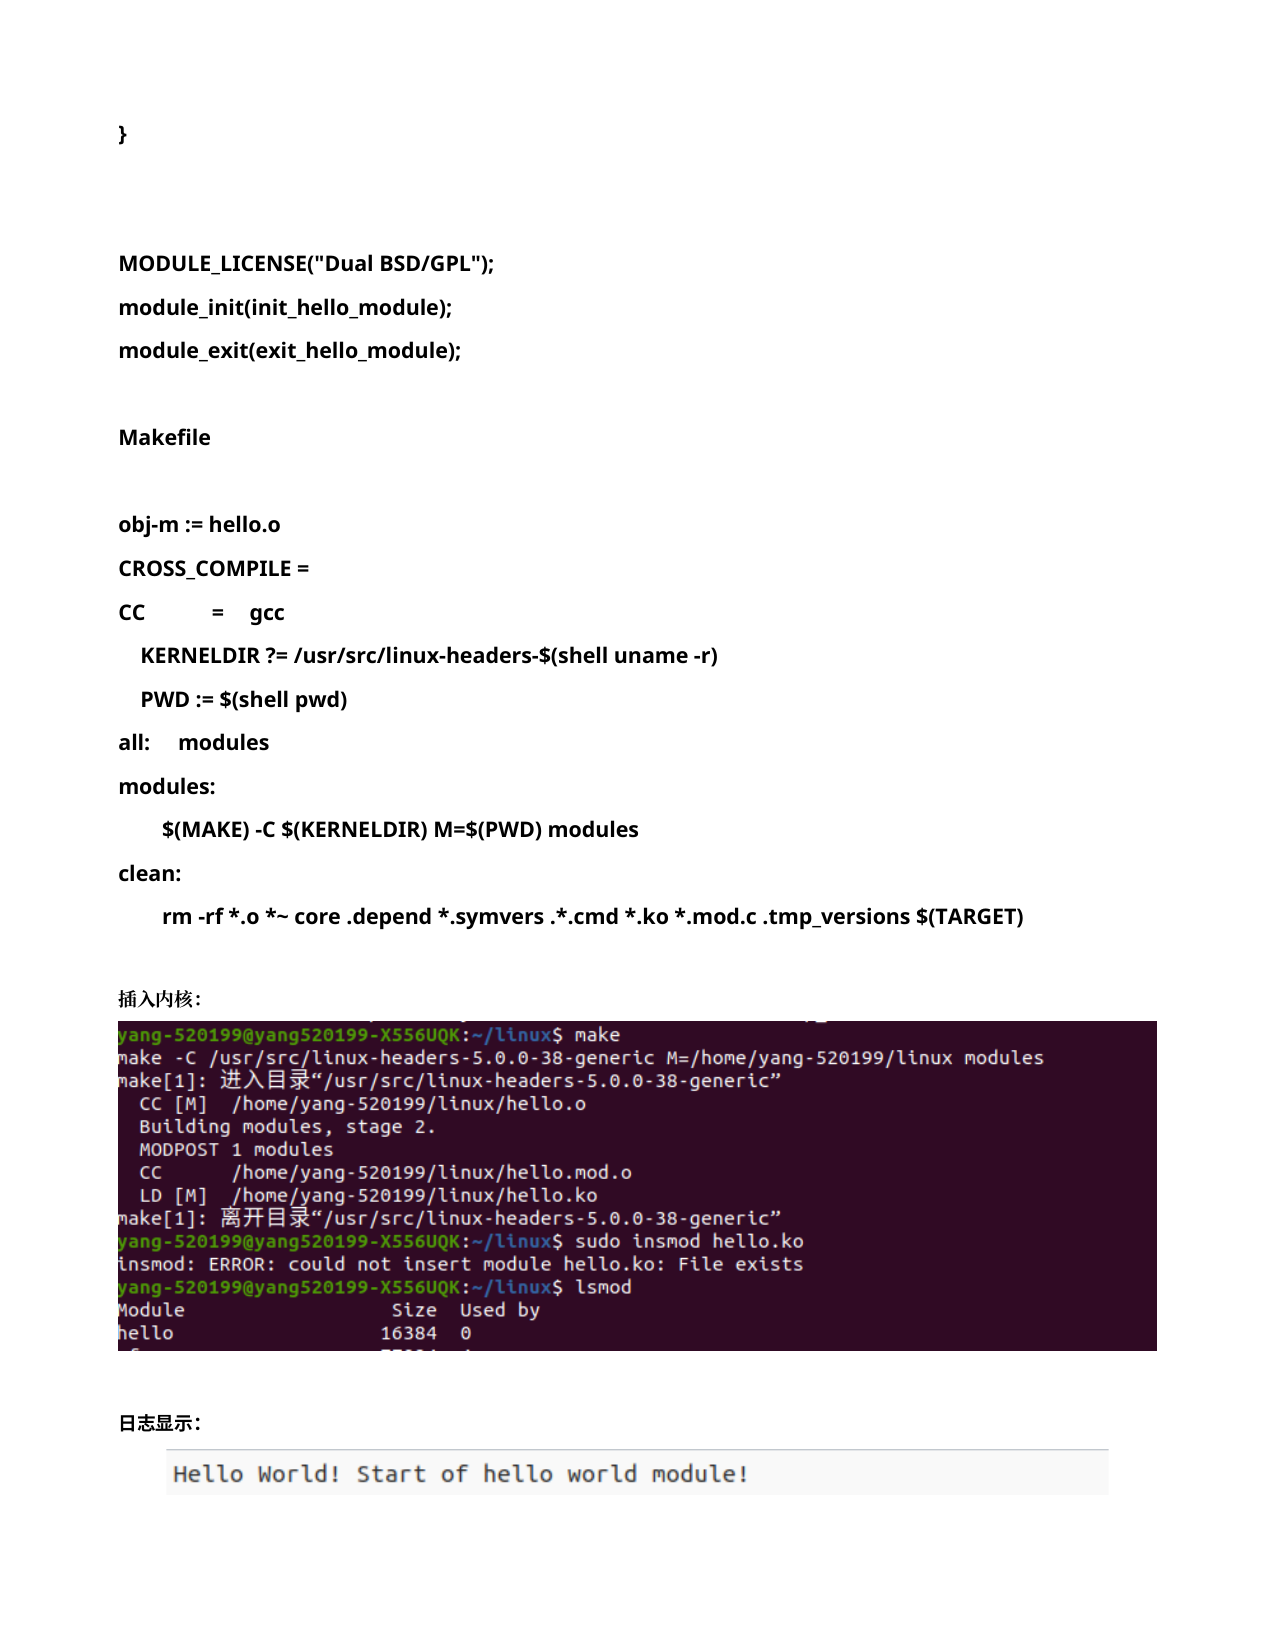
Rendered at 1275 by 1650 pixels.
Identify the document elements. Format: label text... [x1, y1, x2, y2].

picture [118, 1021, 1157, 1351]
text CC = gcc [118, 597, 1157, 626]
text module_init(init_hello_module); [118, 292, 1157, 321]
text clean: [118, 858, 1157, 887]
text Makefile [118, 423, 1157, 452]
text module_exit(exit_hello_module); [118, 336, 1157, 365]
text rm -rf *.o *~ core .depend *.symvers .*.cmd *.ko *.mod.c .tmp_versions $(TARGET) [118, 902, 1157, 931]
text PWD := $(shell pwd) [118, 684, 1157, 713]
text obj-m := hello.o [118, 510, 1157, 539]
text } [118, 118, 1157, 147]
text $(MAKE) -C $(KERNELDIR) M=$(PWD) modules [118, 815, 1157, 844]
text 插入内核： [118, 989, 1157, 1011]
text all: modules [118, 728, 1157, 757]
text 日志显示： [118, 1409, 1157, 1436]
text KERNELDIR ?= /usr/src/linux-headers-$(shell uname -r) [118, 641, 1157, 670]
text CROSS_COMPILE = [118, 553, 1157, 583]
text MODULE_LICENSE("Dual BSD/GPL"); [118, 249, 1157, 278]
picture [166, 1449, 1109, 1495]
text modules: [118, 771, 1157, 800]
